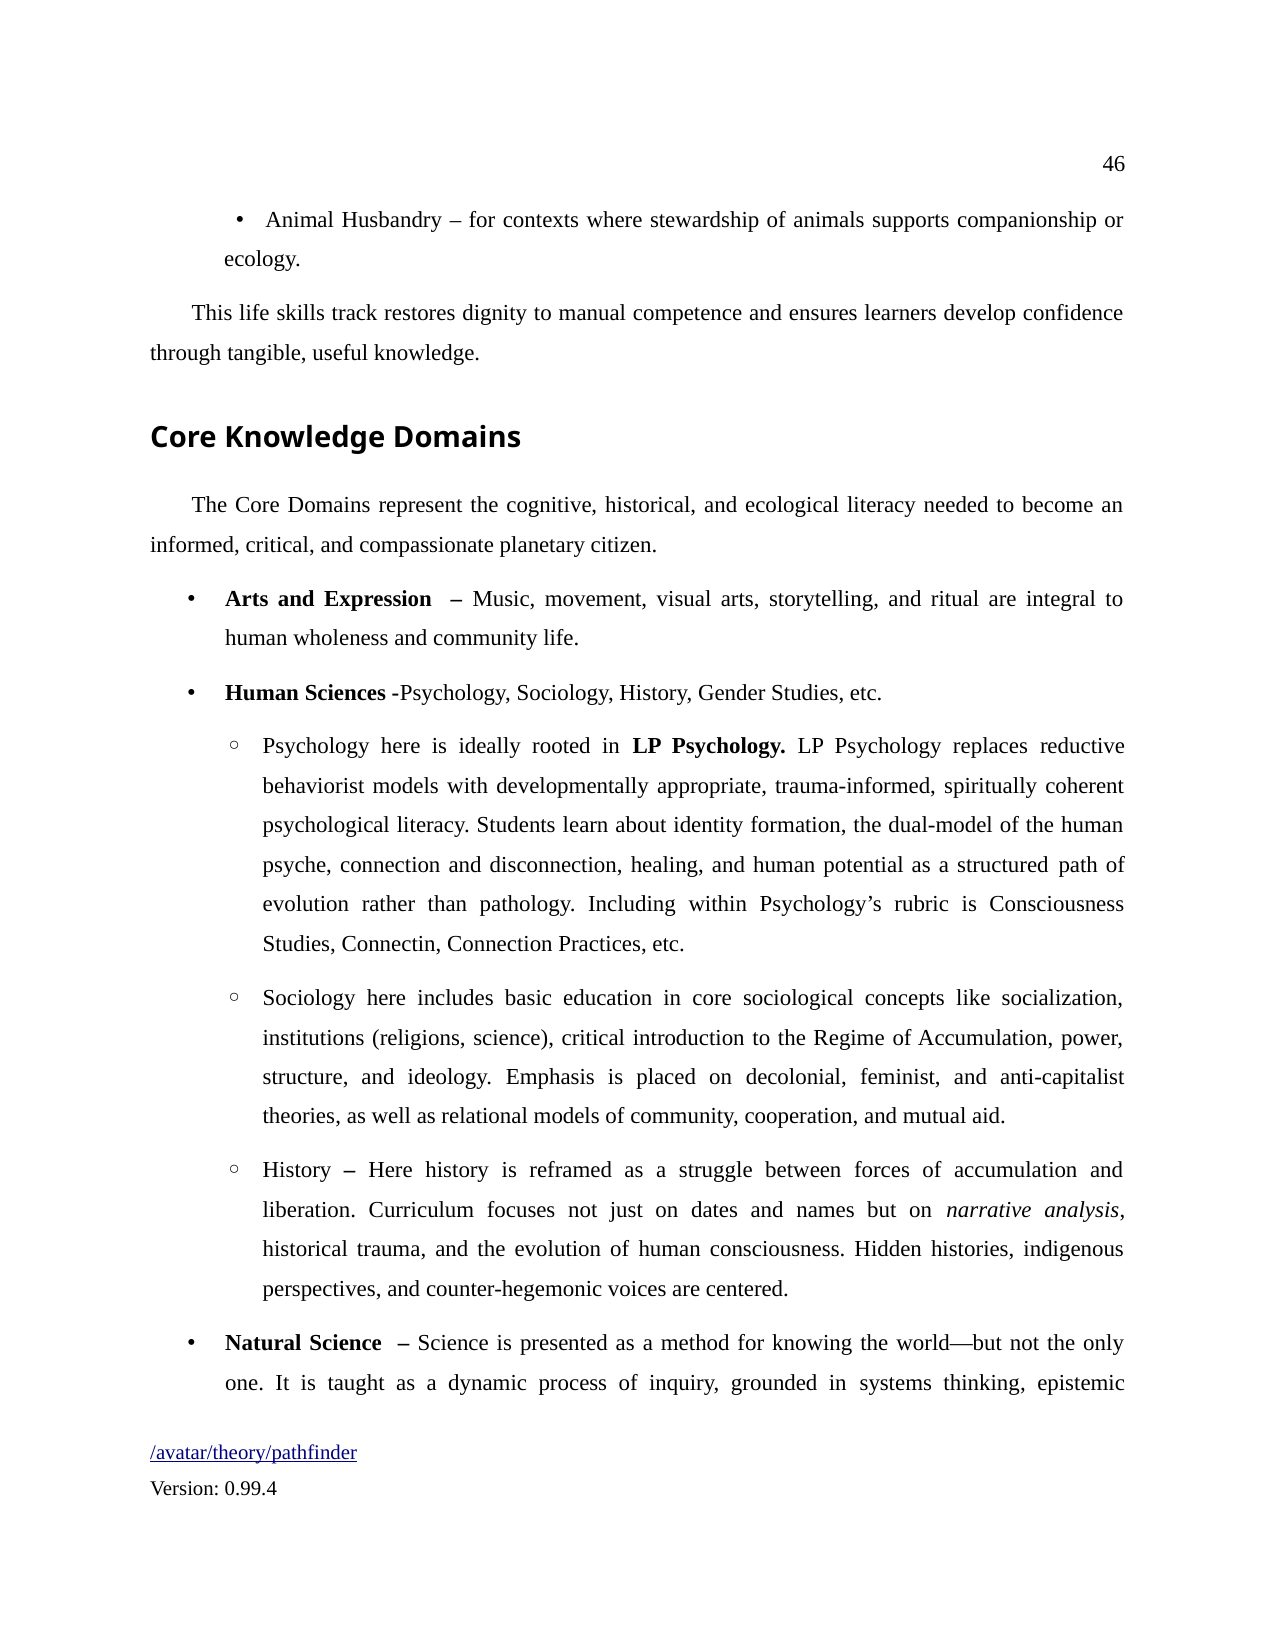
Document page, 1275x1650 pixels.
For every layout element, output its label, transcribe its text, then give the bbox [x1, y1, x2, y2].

list Human Sciences -Psychology, Sociology, History, Gender Studies, etc. [187, 678, 1125, 705]
list Animal Husbandry – for contexts where stewardship of animals supports companionship or ecology. [194, 206, 1125, 272]
list Psychology here is ideally rooted in LP Psychology. LP Psychology replaces reductive behaviorist models with developmentally appropriate, trauma-informed, spiritually coherent psychological literacy. Students learn about identity formation, the dual-model of the human psyche, connection and disconnection, healing, and human potential as a structured path of evolution rather than pathology. Including within Psychology’s rubric is Consciousness Studies, Connectin, Connection Practices, etc. [225, 733, 1125, 956]
text This life skills track restores dignity to manual competence and ensures learners develop confidence through tangible, useful knowledge. [150, 299, 1125, 365]
subtitle Core Knowledge Domains [150, 417, 1125, 456]
list Arts and Expression – Music, movement, visual arts, storytelling, and ritual are integral to human wholeness and community life. [187, 585, 1125, 651]
list History – Here history is reframed as a struggle between forces of accumulation and liberation. Curriculum focuses not just on dates and names but on narrative analysis, historical trauma, and the evolution of human consciousness. Hidden histories, indigenous perspectives, and counter-hegemonic voices are centered. [225, 1157, 1125, 1301]
list Sociology here includes basic education in core sociological concepts like socialization, institutions (religions, science), critical introduction to the Regime of Accumulation, power, structure, and ideology. Emphasis is placed on decolonial, feminist, and anti-capitalist theories, as well as relational models of community, cooperation, and mutual aid. [225, 984, 1125, 1129]
text The Core Domains represent the cognitive, historical, and ecological literacy needed to become an informed, critical, and compassionate planetary citizen. [150, 491, 1125, 557]
list Natural Science – Science is presented as a method for knowing the world—but not the only one. It is taught as a dynamic process of inquiry, grounded in systems thinking, epistemic [187, 1329, 1125, 1395]
